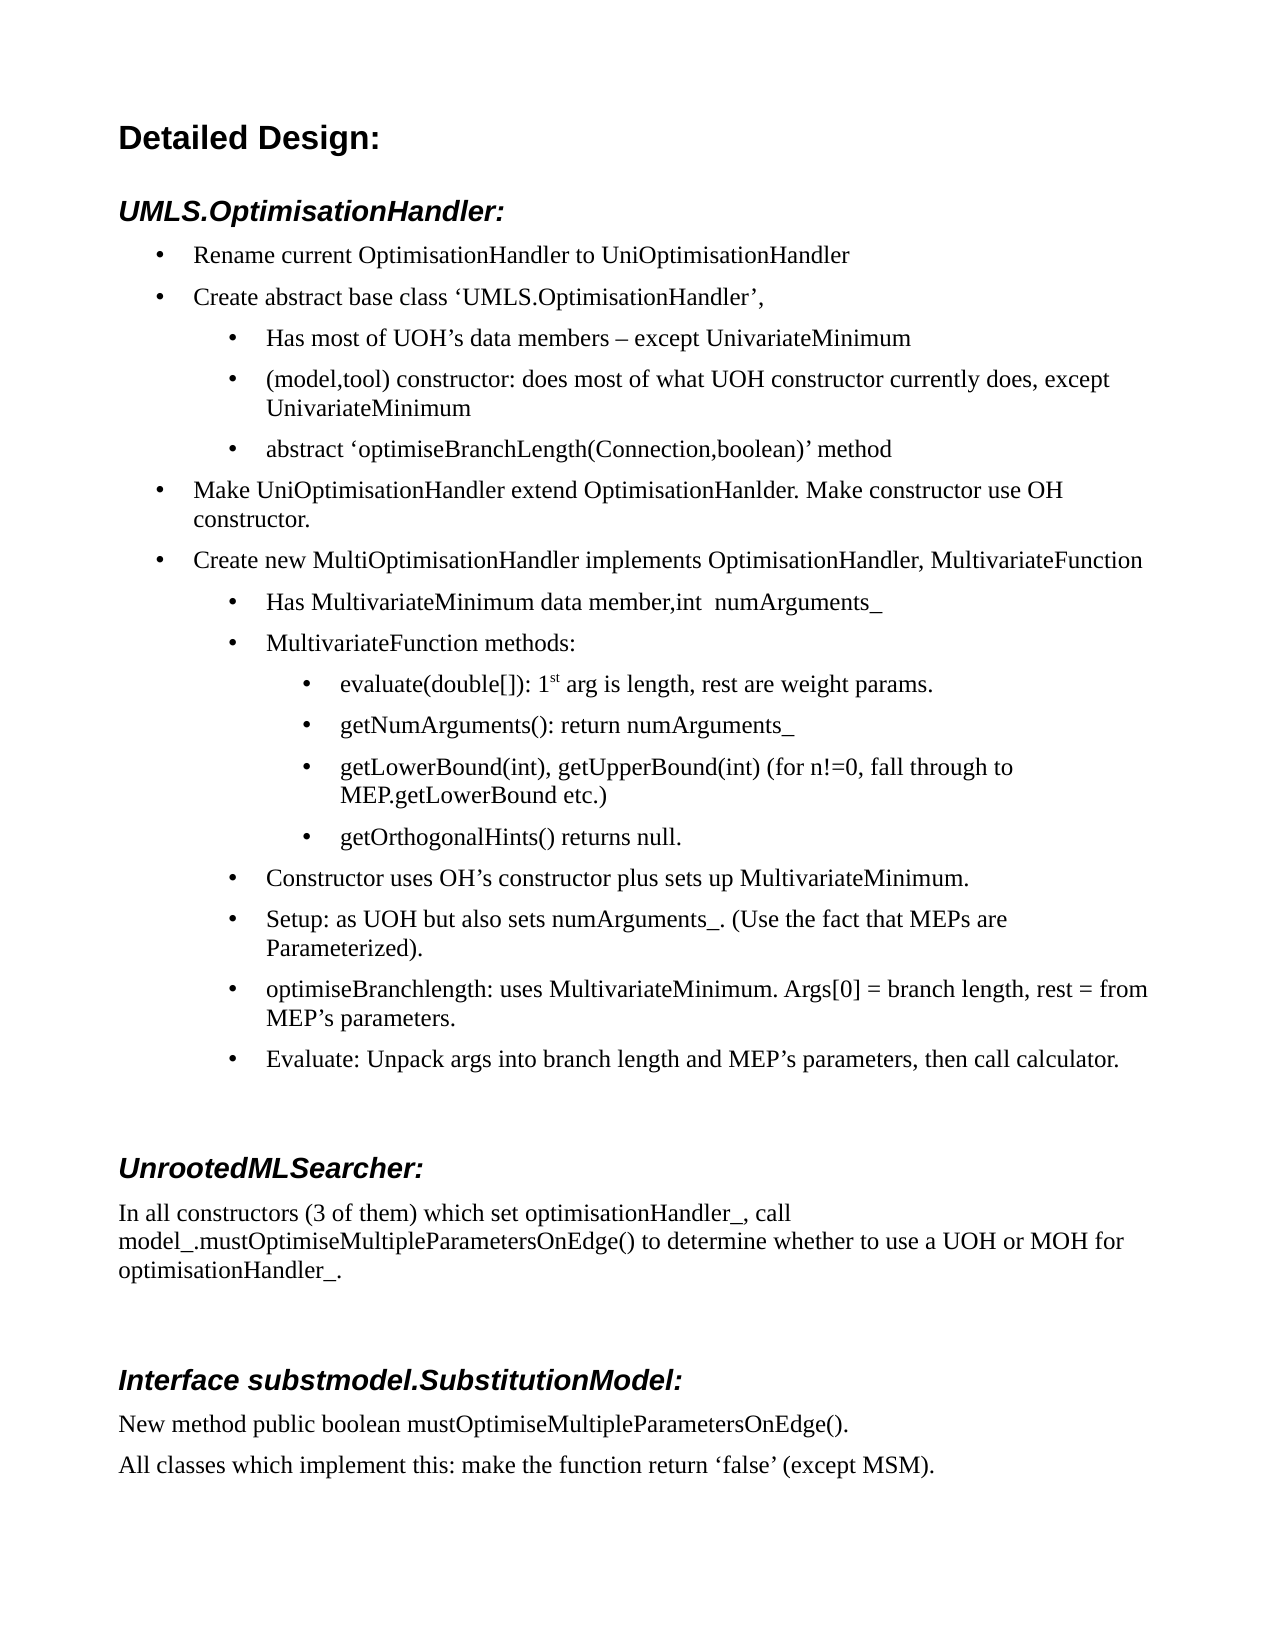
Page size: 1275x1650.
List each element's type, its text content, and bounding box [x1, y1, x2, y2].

list Create new MultiOptimisationHandler implements OptimisationHandler, MultivariateFunction [156, 545, 1157, 574]
list getOrthogonalHints() returns null. [302, 822, 1157, 850]
list Create abstract base class ‘UMLS.OptimisationHandler’, [156, 282, 1157, 310]
list optimiseBranchlength: uses MultivariateMinimum. Args[0] = branch length, rest = from MEP’s parameters. [228, 974, 1157, 1032]
subtitle UnrootedMLSearcher: [118, 1152, 1157, 1185]
subtitle Detailed Design: [118, 118, 1157, 157]
list abstract ‘optimiseBranchLength(Connection,boolean)’ method [228, 434, 1157, 463]
text New method public boolean mustOptimiseMultipleParametersOnEdge(). [118, 1409, 1157, 1437]
text In all constructors (3 of them) which set optimisationHandler_, call model_.mustOptimiseMultipleParametersOnEdge() to determine whether to use a UOH or MOH for optimisationHandler_. [118, 1198, 1157, 1284]
subtitle UMLS.OptimisationHandler: [118, 194, 1157, 228]
text All classes which implement this: make the function return ‘false’ (except MSM). [118, 1450, 1157, 1479]
list Rename current OptimisationHandler to UniOptimisationHandler [156, 240, 1157, 269]
list Has MultivariateMinimum data member,int numArguments_ [228, 587, 1157, 615]
list Has most of UOH’s data members – except UnivariateMinimum [228, 323, 1157, 352]
subtitle Interface substmodel.SubstitutionModel: [118, 1363, 1157, 1396]
list getNumArguments(): return numArguments_ [302, 710, 1157, 739]
list Evaluate: Unpack args into branch length and MEP’s parameters, then call calculator. [228, 1044, 1157, 1073]
list getLowerBound(int), getUpperBound(int) (for n!=0, fall through to MEP.getLowerBound etc.) [302, 752, 1157, 809]
list MultivariateFunction methods: [228, 628, 1157, 657]
list (model,tool) constructor: does most of what UOH constructor currently does, except UnivariateMinimum [228, 364, 1157, 422]
list evaluate(double[]): 1st arg is length, rest are weight params. [302, 669, 1157, 698]
list Constructor uses OH’s constructor plus sets up MultivariateMinimum. [228, 863, 1157, 892]
list Setup: as UOH but also sets numArguments_. (Use the fact that MEPs are Parameterized). [228, 904, 1157, 962]
list Make UniOptimisationHandler extend OptimisationHanlder. Make constructor use OH constructor. [156, 475, 1157, 533]
